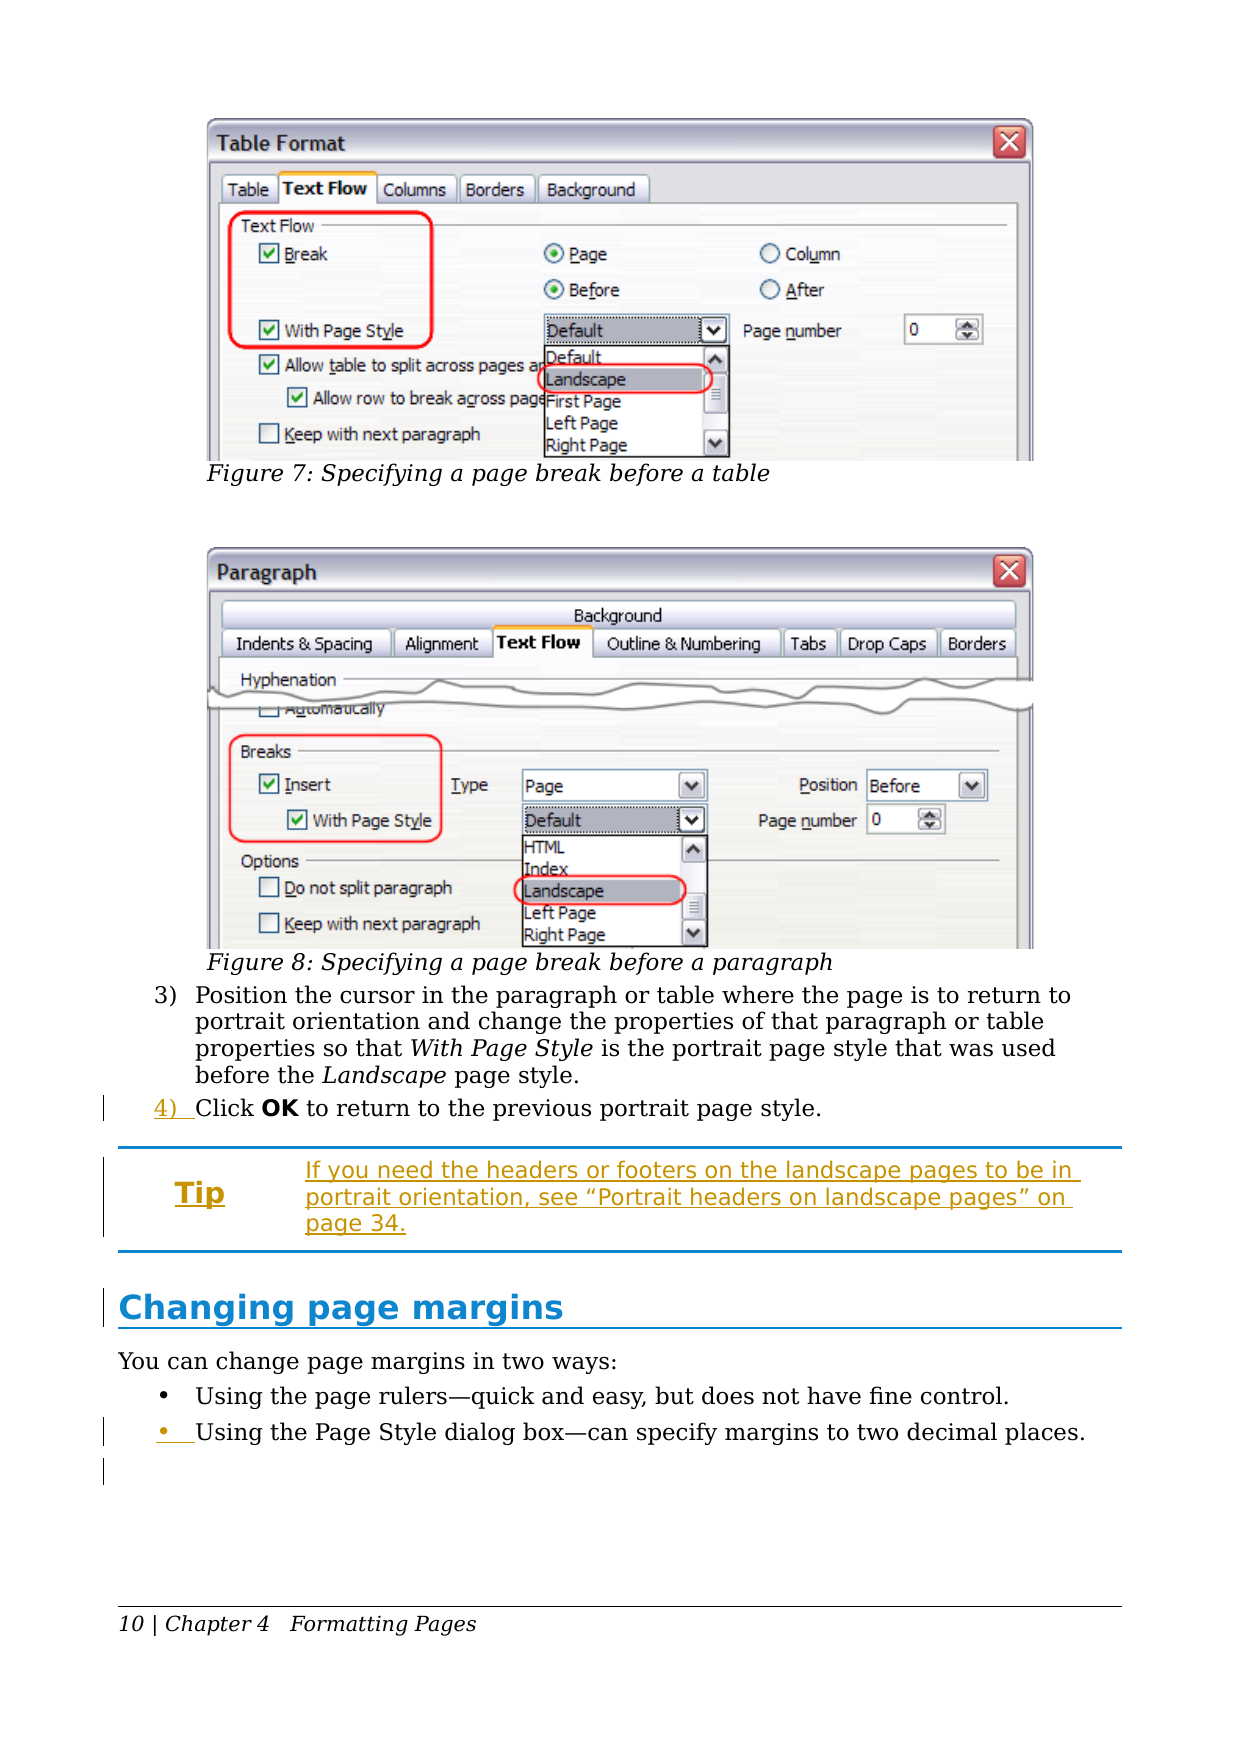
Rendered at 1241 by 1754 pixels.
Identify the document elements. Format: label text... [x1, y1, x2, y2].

list Position the cursor in the paragraph or table where the page is to return to portrait orientation and change the properties of that paragraph or table properties so that With Page Style is the portrait page style that was used before the Landscape page style. [177, 982, 1122, 1088]
picture [206, 547, 1034, 949]
list Using the page rulers—quick and easy, but does not have fine control. [156, 1381, 1122, 1411]
picture [206, 118, 1034, 461]
list You can change page margins in two ways: [118, 1348, 1122, 1375]
text Figure 8: Specifying a page break before a paragraph [207, 519, 1033, 546]
list Click OK to return to the previous portrait page style. [177, 1095, 1122, 1121]
table_header If you need the headers or footers on the landscape pages to be in portrait orientation, see “Portrait headers on landscape pages” on page 34. [281, 1149, 1122, 1250]
table_header Tip [118, 1149, 281, 1250]
subtitle Changing page margins [118, 1288, 1122, 1327]
text Figure 7: Specifying a page break before a table [207, 461, 1033, 487]
list Using the Page Style dialog box—can specify margins to two decimal places. [156, 1417, 1122, 1446]
